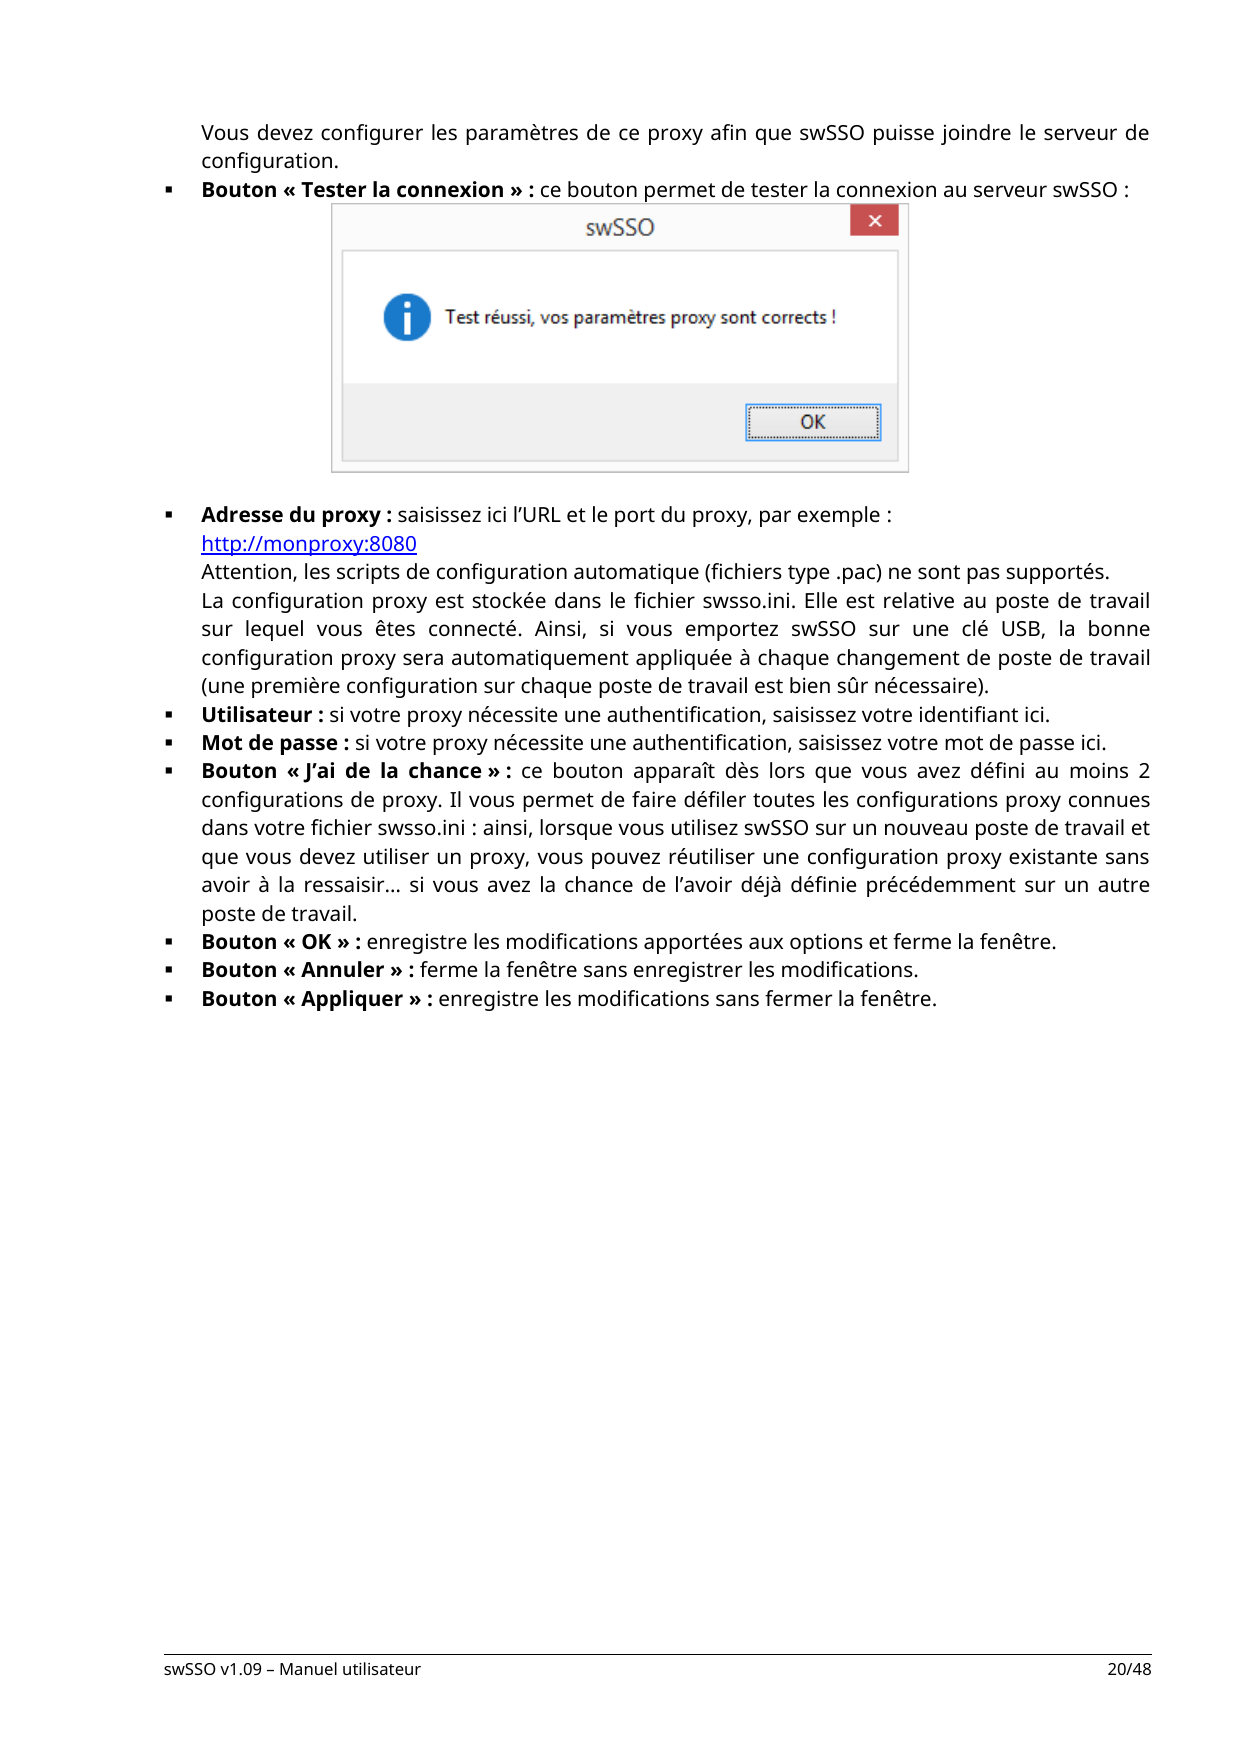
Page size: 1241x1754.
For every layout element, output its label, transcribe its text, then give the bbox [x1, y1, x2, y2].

text La configuration proxy est stockée dans le fichier swsso.ini. Elle est relative au poste de travail sur lequel vous êtes connecté. Ainsi, si vous emportez swSSO sur une clé USB, la bonne configuration proxy sera automatiquement appliquée à chaque changement de poste de travail (une première configuration sur chaque poste de travail est bien sûr nécessaire). [201, 586, 1152, 700]
list Adresse du proxy : saisissez ici l’URL et le port du proxy, par exemple : [164, 501, 1152, 529]
picture [331, 203, 910, 473]
list Bouton « J’ai de la chance » : ce bouton apparaît dès lors que vous avez défini au moins 2 configurations de proxy. Il vous permet de faire défiler toutes les configurations proxy connues dans votre fichier swsso.ini : ainsi, lorsque vous utilisez swSSO sur un nouveau poste de travail et que vous devez utiliser un proxy, vous pouvez réutiliser une configuration proxy existante sans avoir à la ressaisir… si vous avez la chance de l’avoir déjà définie précédemment sur un autre poste de travail. [164, 757, 1152, 927]
text Attention, les scripts de configuration automatique (fichiers type .pac) ne sont pas supportés. [201, 557, 1152, 586]
list Utilisateur : si votre proxy nécessite une authentification, saisissez votre identifiant ici. [164, 700, 1152, 728]
list Bouton « OK » : enregistre les modifications apportées aux options et ferme la fenêtre. [164, 927, 1152, 956]
text http://monproxy:8080 [201, 529, 1152, 557]
list Bouton « Tester la connexion » : ce bouton permet de tester la connexion au serveur swSSO : [164, 175, 1152, 203]
list Mot de passe : si votre proxy nécessite une authentification, saisissez votre mot de passe ici. [164, 728, 1152, 757]
list Vous devez configurer les paramètres de ce proxy afin que swSSO puisse joindre le serveur de configuration. [164, 118, 1152, 175]
list Bouton « Appliquer » : enregistre les modifications sans fermer la fenêtre. [164, 984, 1152, 1012]
list Bouton « Annuler » : ferme la fenêtre sans enregistrer les modifications. [164, 956, 1152, 984]
